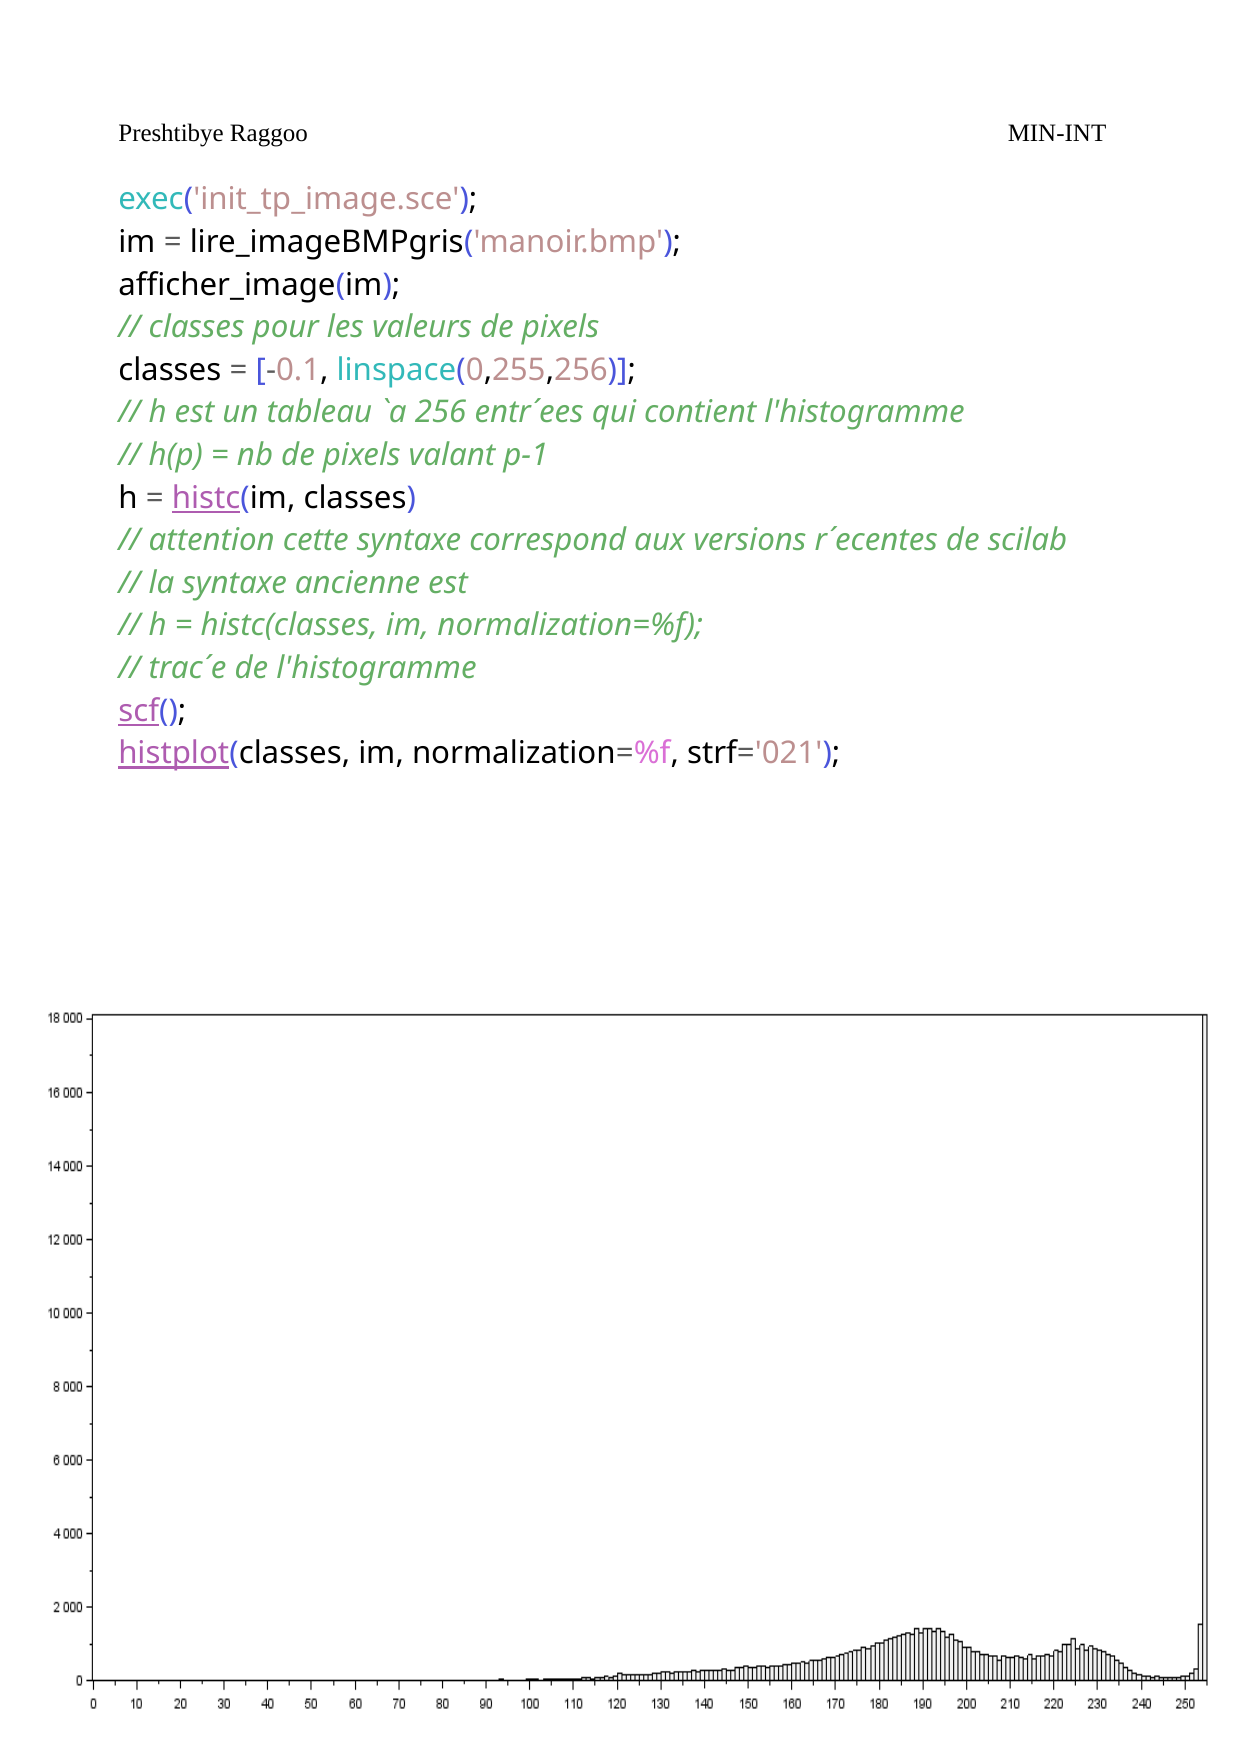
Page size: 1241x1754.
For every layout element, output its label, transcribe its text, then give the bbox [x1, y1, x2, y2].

text // h = histc(classes, im, normalization=%f); [118, 602, 1122, 645]
text // h(p) = nb de pixels valant p-1 [118, 432, 1122, 474]
text // trac´e de l'histogramme [118, 645, 1122, 688]
text exec('init_tp_image.sce'); [118, 176, 1122, 219]
text // la syntaxe ancienne est [118, 560, 1122, 602]
text // attention cette syntaxe correspond aux versions r´ecentes de scilab [118, 517, 1122, 560]
text histplot(classes, im, normalization=%f, strf='021'); [118, 730, 1122, 773]
text afficher_image(im); [118, 262, 1122, 304]
text im = lire_imageBMPgris('manoir.bmp'); [118, 219, 1122, 262]
text // h est un tableau `a 256 entr´ees qui contient l'histogramme [118, 389, 1122, 432]
text scf(); [118, 688, 1122, 730]
text classes = [-0.1, linspace(0,255,256)]; [118, 347, 1122, 389]
text // classes pour les valeurs de pixels [118, 304, 1122, 347]
text h = histc(im, classes) [118, 474, 1122, 517]
picture [31, 997, 1213, 1729]
